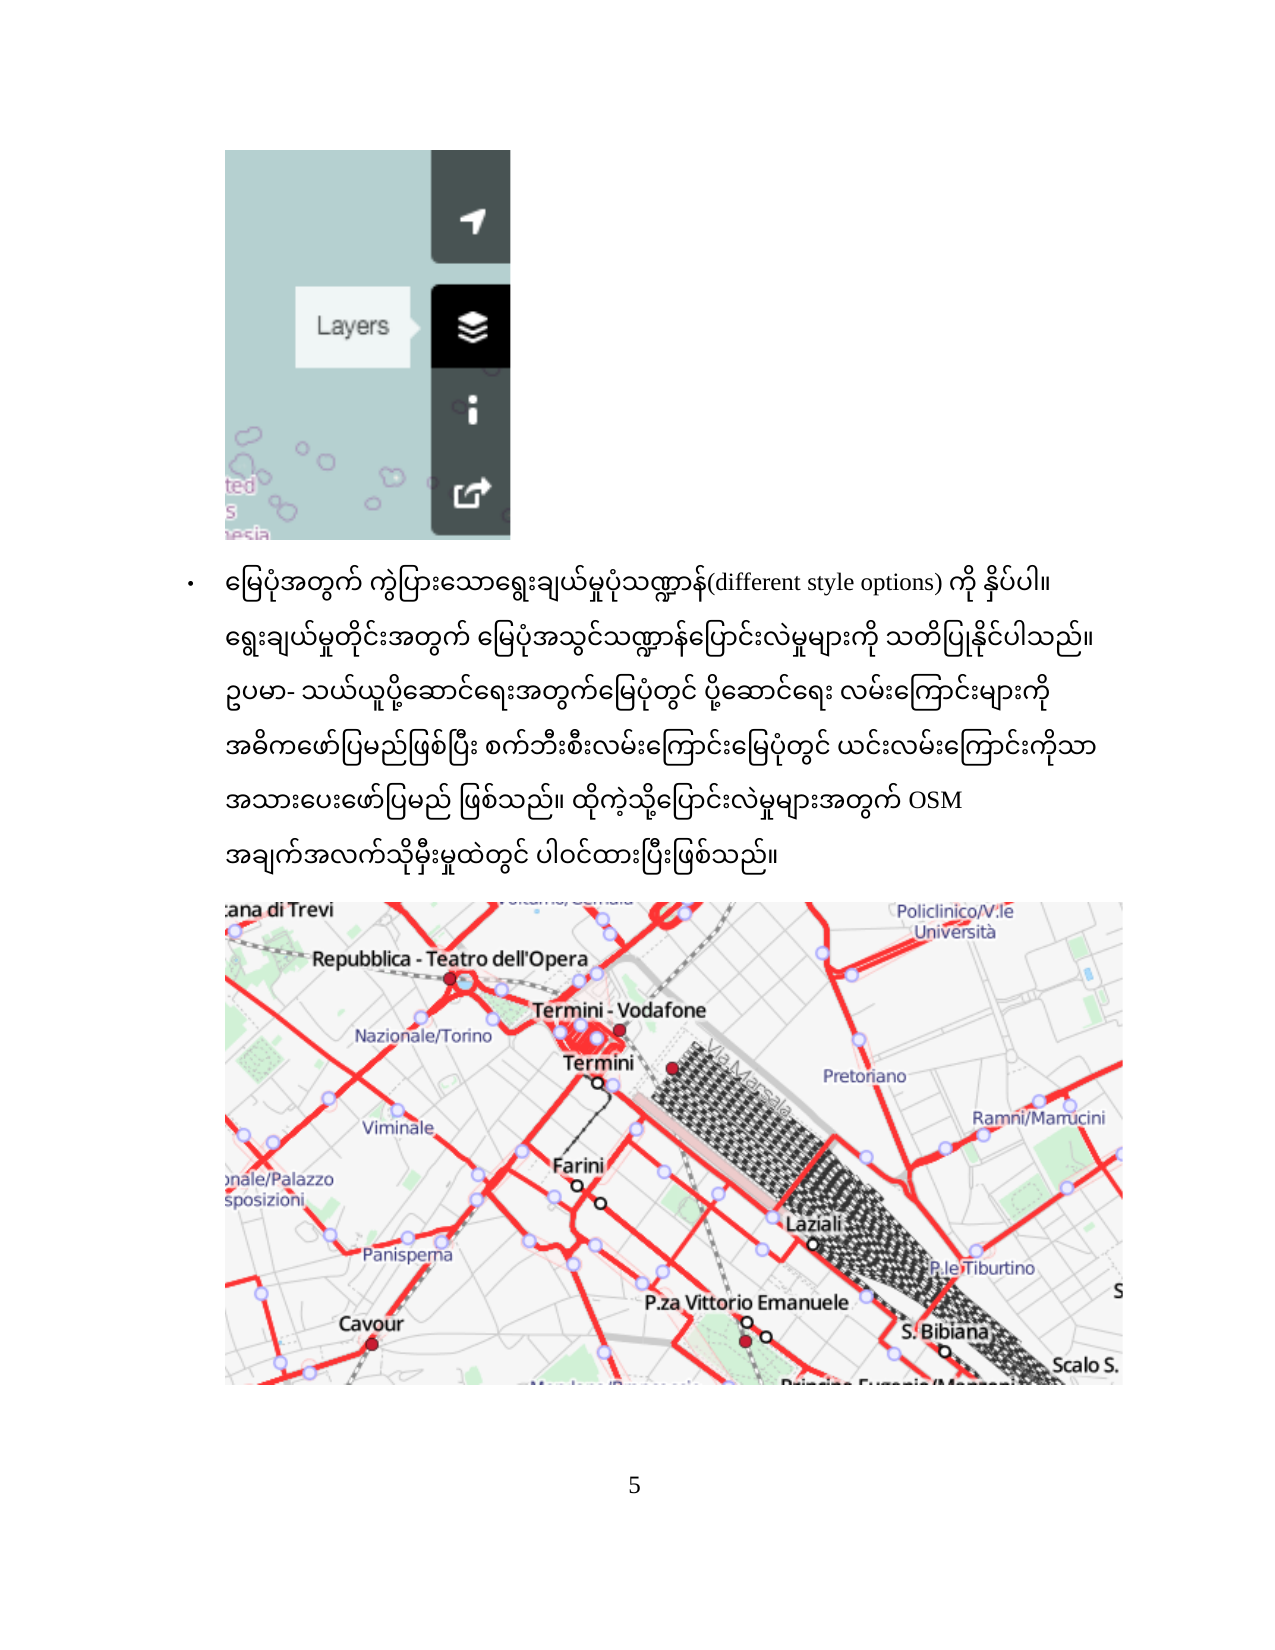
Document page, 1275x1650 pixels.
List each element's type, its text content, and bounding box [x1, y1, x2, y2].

picture [225, 902, 1123, 1385]
list မြေပုံအတွက် ကွဲပြားသောရွေးချယ်မှုပုံသဏ္ဍာန်(different style options) ကို နှိပ်ပါ။ ရွေးချယ်မှုတိုင်းအတွက် မြေပုံအသွင်သဏ္ဍာန်ပြောင်းလဲမှုများကို သတိပြုနိုင်ပါသည်။ ဥပမာ- သယ်ယူပို့ဆောင်ရေးအတွက်မြေပုံတွင် ပို့ဆောင်ရေး လမ်းကြောင်းများကို အဓိကဖော်ပြမည်ဖြစ်ပြီး စက်ဘီးစီးလမ်းကြောင်းမြေပုံတွင် ယင်းလမ်းကြောင်းကိုသာ အသားပေးဖော်ပြမည် ဖြစ်သည်။ ထိုကဲ့သို့ပြောင်းလဲမှုများအတွက် OSM အချက်အလက်သိုမှီးမှုထဲတွင် ပါဝင်ထားပြီးဖြစ်သည်။ [187, 557, 1125, 885]
picture [225, 150, 511, 540]
